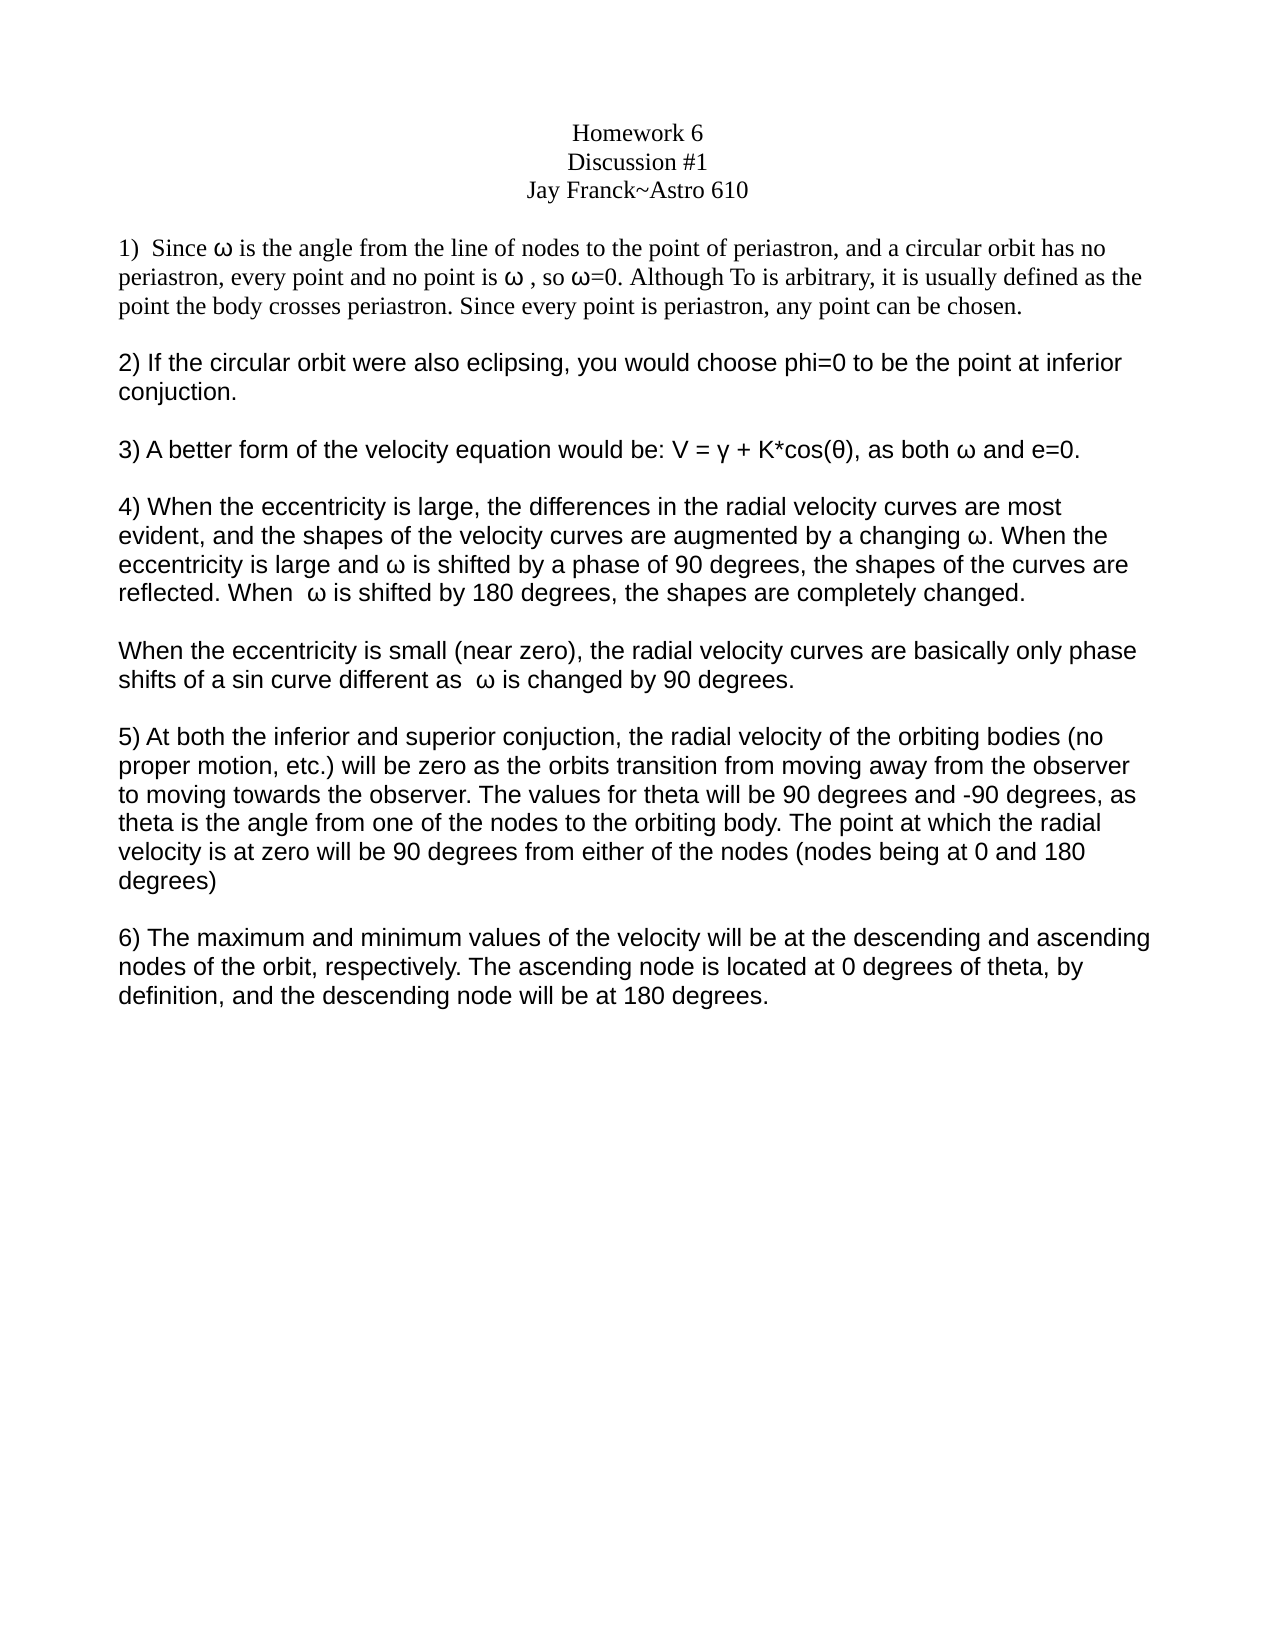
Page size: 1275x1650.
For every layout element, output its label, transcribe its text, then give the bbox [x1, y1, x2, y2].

text 3) A better form of the velocity equation would be: V = γ + K*cos(θ), as both ω and e=0. [118, 434, 1157, 463]
text Homework 6 [118, 118, 1157, 147]
text When the eccentricity is small (near zero), the radial velocity curves are basically only phase shifts of a sin curve different as ω is changed by 90 degrees. [118, 636, 1157, 693]
text 1) Since ω is the angle from the line of nodes to the point of periastron, and a circular orbit has no periastron, every point and no point is ω , so ω=0. Although To is arbitrary, it is usually defined as the point the body crosses periastron. Since every point is periastron, any point can be chosen. [118, 233, 1157, 319]
text Discussion #1 [118, 147, 1157, 176]
text Jay Franck~Astro 610 [118, 176, 1157, 204]
text 5) At both the inferior and superior conjuction, the radial velocity of the orbiting bodies (no proper motion, etc.) will be zero as the orbits transition from moving away from the observer to moving towards the observer. The values for theta will be 90 degrees and -90 degrees, as theta is the angle from one of the nodes to the orbiting body. The point at which the radial velocity is at zero will be 90 degrees from either of the nodes (nodes being at 0 and 180 degrees) [118, 722, 1157, 894]
text 6) The maximum and minimum values of the velocity will be at the descending and ascending nodes of the orbit, respectively. The ascending node is located at 0 degrees of theta, by definition, and the descending node will be at 180 degrees. [118, 923, 1157, 1009]
text 4) When the eccentricity is large, the differences in the radial velocity curves are most evident, and the shapes of the velocity curves are augmented by a changing ω. When the eccentricity is large and ω is shifted by a phase of 90 degrees, the shapes of the curves are reflected. When ω is shifted by 180 degrees, the shapes are completely changed. [118, 492, 1157, 607]
text 2) If the circular orbit were also eclipsing, you would choose phi=0 to be the point at inferior conjuction. [118, 348, 1157, 406]
